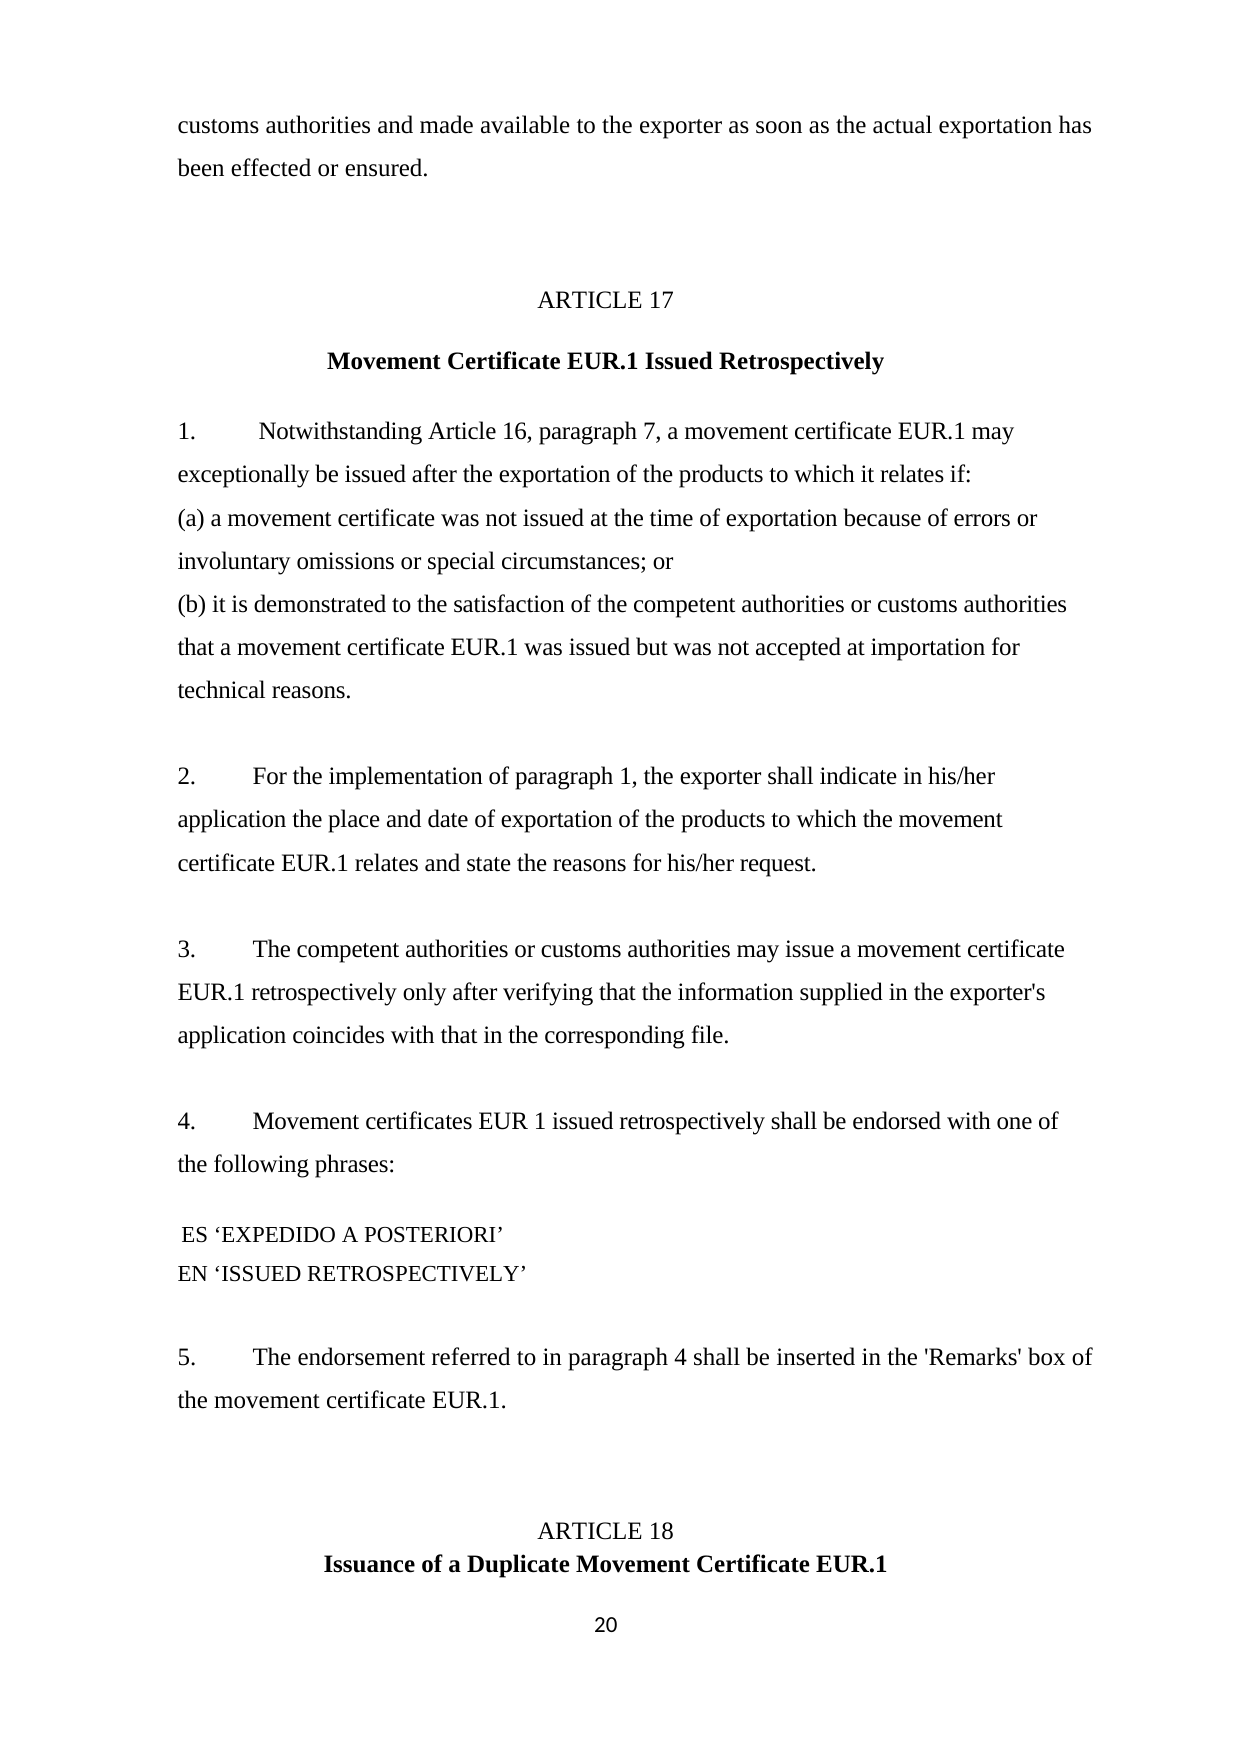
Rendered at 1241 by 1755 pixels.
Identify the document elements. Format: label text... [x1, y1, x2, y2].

list The endorsement referred to in paragraph 4 shall be inserted in the 'Remarks' box of the movement certificate EUR.1. [177, 1342, 1093, 1413]
subtitle Movement Certificate EUR.1 Issued Retrospectively [106, 346, 1105, 374]
list customs authorities and made available to the exporter as soon as the actual exportation has been effected or ensured. [177, 110, 1093, 182]
list Notwithstanding Article 16, paragraph 7, a movement certificate EUR.1 may exceptionally be issued after the exportation of the products to which it relates if: [177, 416, 1093, 488]
subtitle ARTICLE 18 [106, 1516, 1105, 1545]
list Movement certificates EUR 1 issued retrospectively shall be endorsed with one of the following phrases: [177, 1106, 1093, 1178]
list For the implementation of paragraph 1, the exporter shall indicate in his/her application the place and date of exportation of the products to which the movement certificate EUR.1 relates and state the reasons for his/her request. [177, 761, 1093, 876]
text (b) it is demonstrated to the satisfaction of the competent authorities or customs authorities that a movement certificate EUR.1 was issued but was not accepted at importation for technical reasons. [177, 589, 1093, 704]
subtitle ARTICLE 17 [106, 285, 1105, 313]
text (a) a movement certificate was not issued at the time of exportation because of errors or involuntary omissions or special circumstances; or [177, 503, 1093, 574]
subtitle Issuance of a Duplicate Movement Certificate EUR.1 [106, 1549, 1105, 1578]
list The competent authorities or customs authorities may issue a movement certificate EUR.1 retrospectively only after verifying that the information supplied in the exporter's application coincides with that in the corresponding file. [177, 934, 1093, 1049]
text ES ‘EXPEDIDO A POSTERIORI’ [106, 1221, 1105, 1247]
text EN ‘ISSUED RETROSPECTIVELY’ [106, 1260, 1105, 1287]
